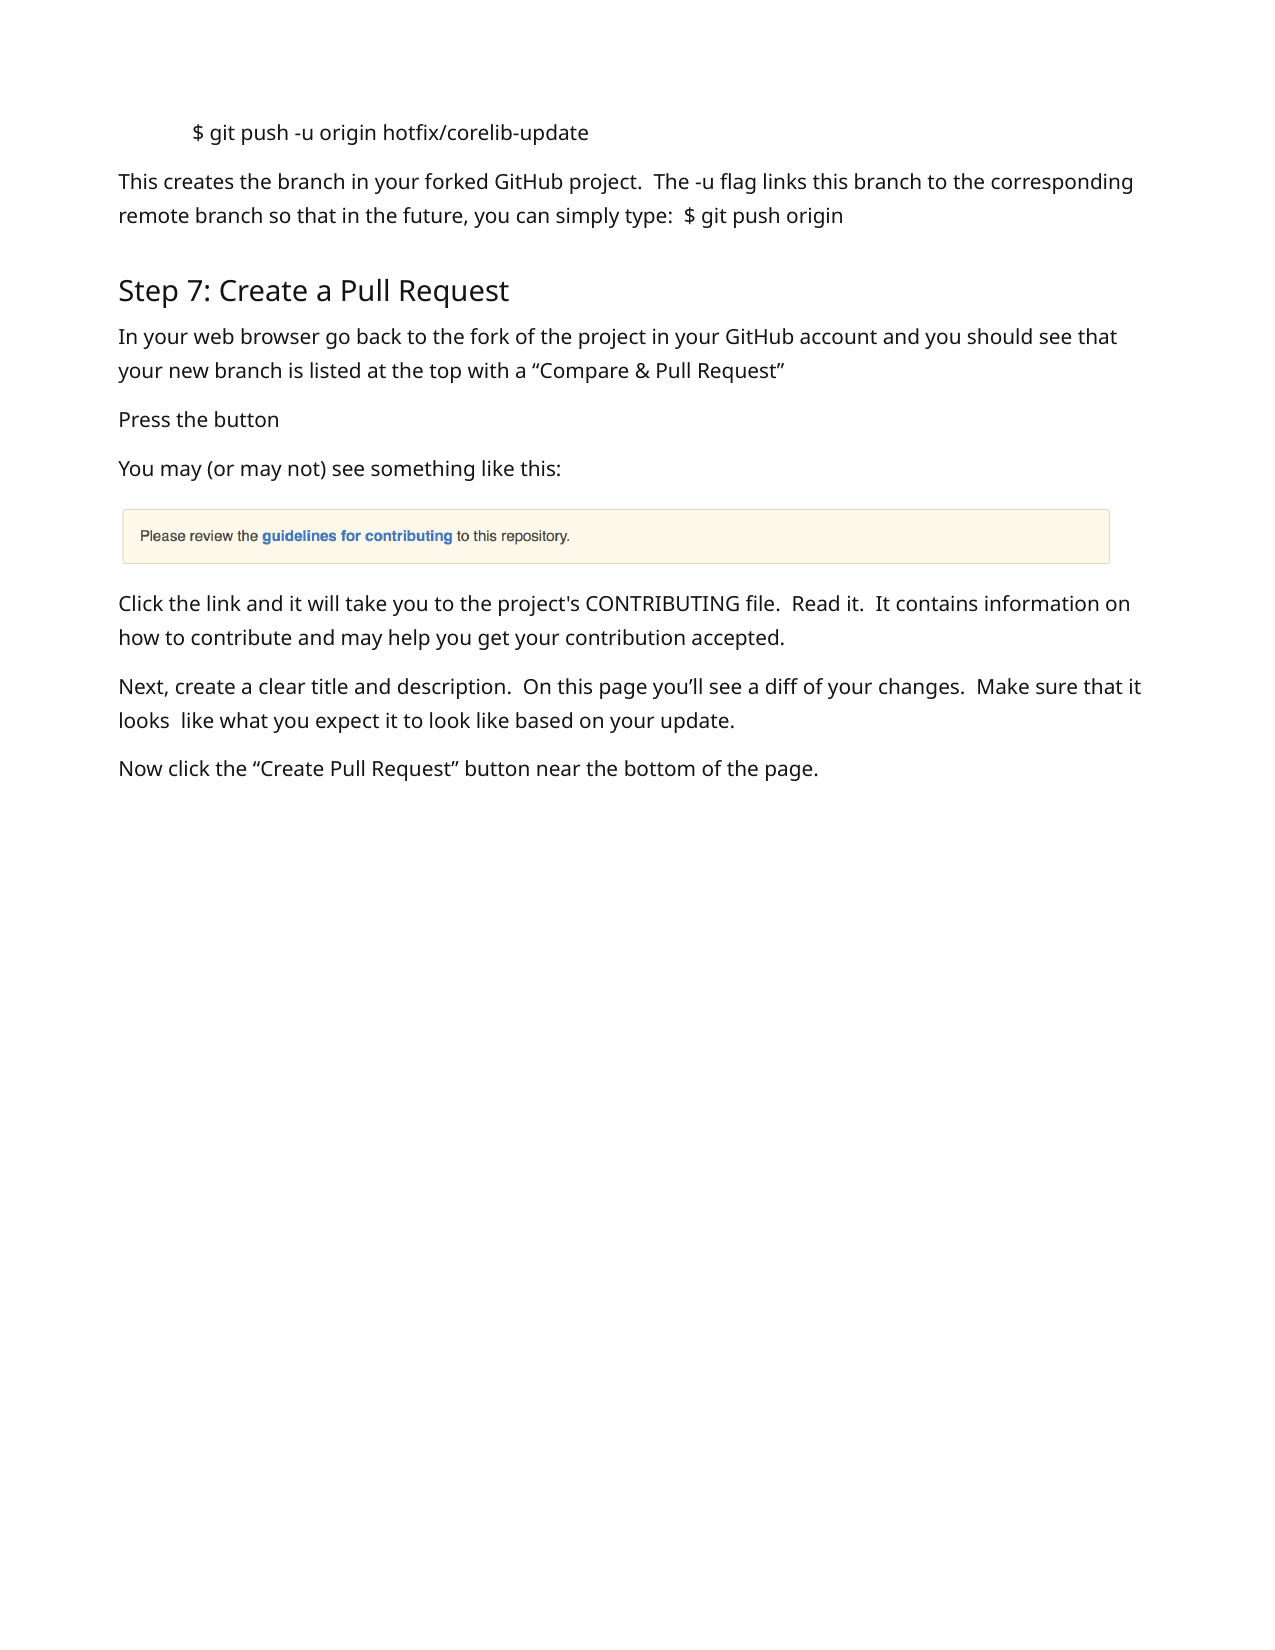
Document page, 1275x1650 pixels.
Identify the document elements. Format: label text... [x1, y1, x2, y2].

subtitle Step 7: Create a Pull Request [118, 270, 1157, 310]
text Next, create a clear title and description. On this page you’ll see a diff of your changes. Make sure that it looks like what you expect it to look like based on your update. [118, 672, 1157, 734]
text $ git push -u origin hotfix/corelib-update [118, 118, 1157, 147]
text You may (or may not) see something like this: [118, 454, 1157, 482]
text In your web browser go back to the fork of the project in your GitHub account and you should see that your new branch is listed at the top with a “Compare & Pull Request” [118, 322, 1157, 385]
text This creates the branch in your forked GitHub project. The -u flag links this branch to the corresponding remote branch so that in the future, you can simply type: $ git push origin [118, 167, 1157, 229]
picture [118, 502, 1112, 569]
text Press the button [118, 405, 1157, 434]
text Click the link and it will take you to the project's CONTRIBUTING file. Read it. It contains information on how to contribute and may help you get your contribution accepted. [118, 589, 1157, 652]
text Now click the “Create Pull Request” button near the bottom of the page. [118, 754, 1157, 783]
